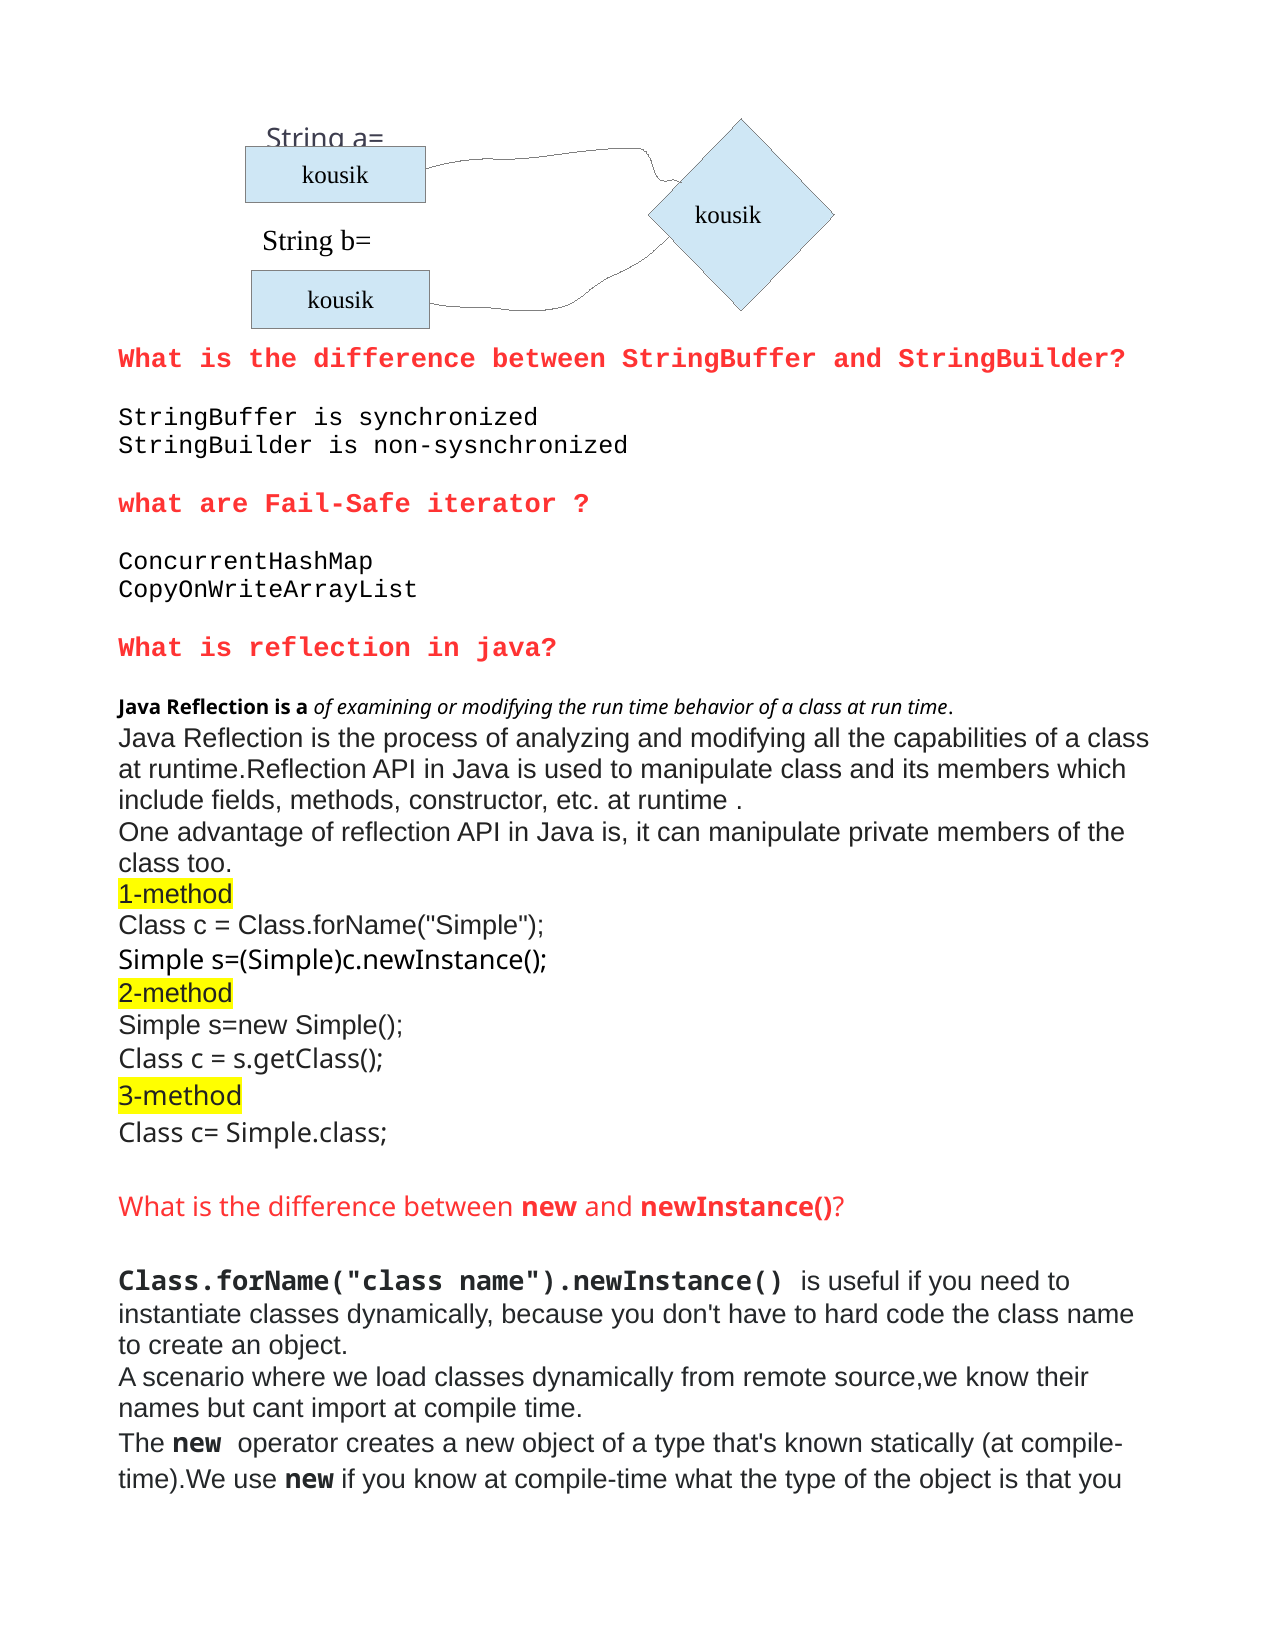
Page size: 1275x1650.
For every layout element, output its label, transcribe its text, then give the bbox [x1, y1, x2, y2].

text Simple s=new Simple(); [118, 1009, 1157, 1040]
text Java Reflection is a of examining or modifying the run time behavior of a class at run time. [118, 692, 1157, 722]
text StringBuilder is non-sysnchronized [118, 433, 1157, 461]
text What is the difference between StringBuffer and StringBuilder? [118, 345, 1157, 376]
text [795, 223, 1157, 257]
text String b= [118, 223, 688, 257]
text Class.forName("class name").newInstance() is useful if you need to instantiate classes dynamically, because you don't have to hard code the class name to create an object. [118, 1261, 1157, 1361]
text A scenario where we load classes dynamically from remote source,we know their names but cant import at compile time. [118, 1361, 1157, 1423]
text One advantage of reflection API in Java is, it can manipulate private members of the class too. [118, 816, 1157, 878]
text What is reflection in java? [118, 633, 1157, 664]
text 1-method [118, 878, 1157, 909]
text Java Reflection is the process of analyzing and modifying all the capabilities of a class at runtime.Reflection API in Java is used to manipulate class and its members which include fields, methods, constructor, etc. at runtime . [118, 722, 1157, 816]
text Simple s=(Simple)c.newInstance(); [118, 941, 1157, 977]
text StringBuffer is synchronized [118, 404, 1157, 433]
text what are Fail-Safe iterator ? [118, 489, 1157, 520]
text The new operator creates a new object of a type that's known statically (at compile-time).We use new if you know at compile-time what the type of the object is that you [118, 1423, 1157, 1497]
text CopyOnWriteArrayList [118, 577, 1157, 605]
text Class c = s.getClass(); [118, 1040, 1157, 1077]
text Class c = Class.forName("Simple"); [118, 909, 1157, 941]
text ConcurrentHashMap [118, 548, 1157, 577]
text Class c= Simple.class; [118, 1114, 1157, 1151]
text [742, 118, 1157, 156]
text What is the difference between new and newInstance()? [118, 1187, 1157, 1224]
text 2-method [118, 977, 1157, 1009]
text String a= [118, 118, 740, 156]
text 3-method [118, 1077, 1157, 1114]
